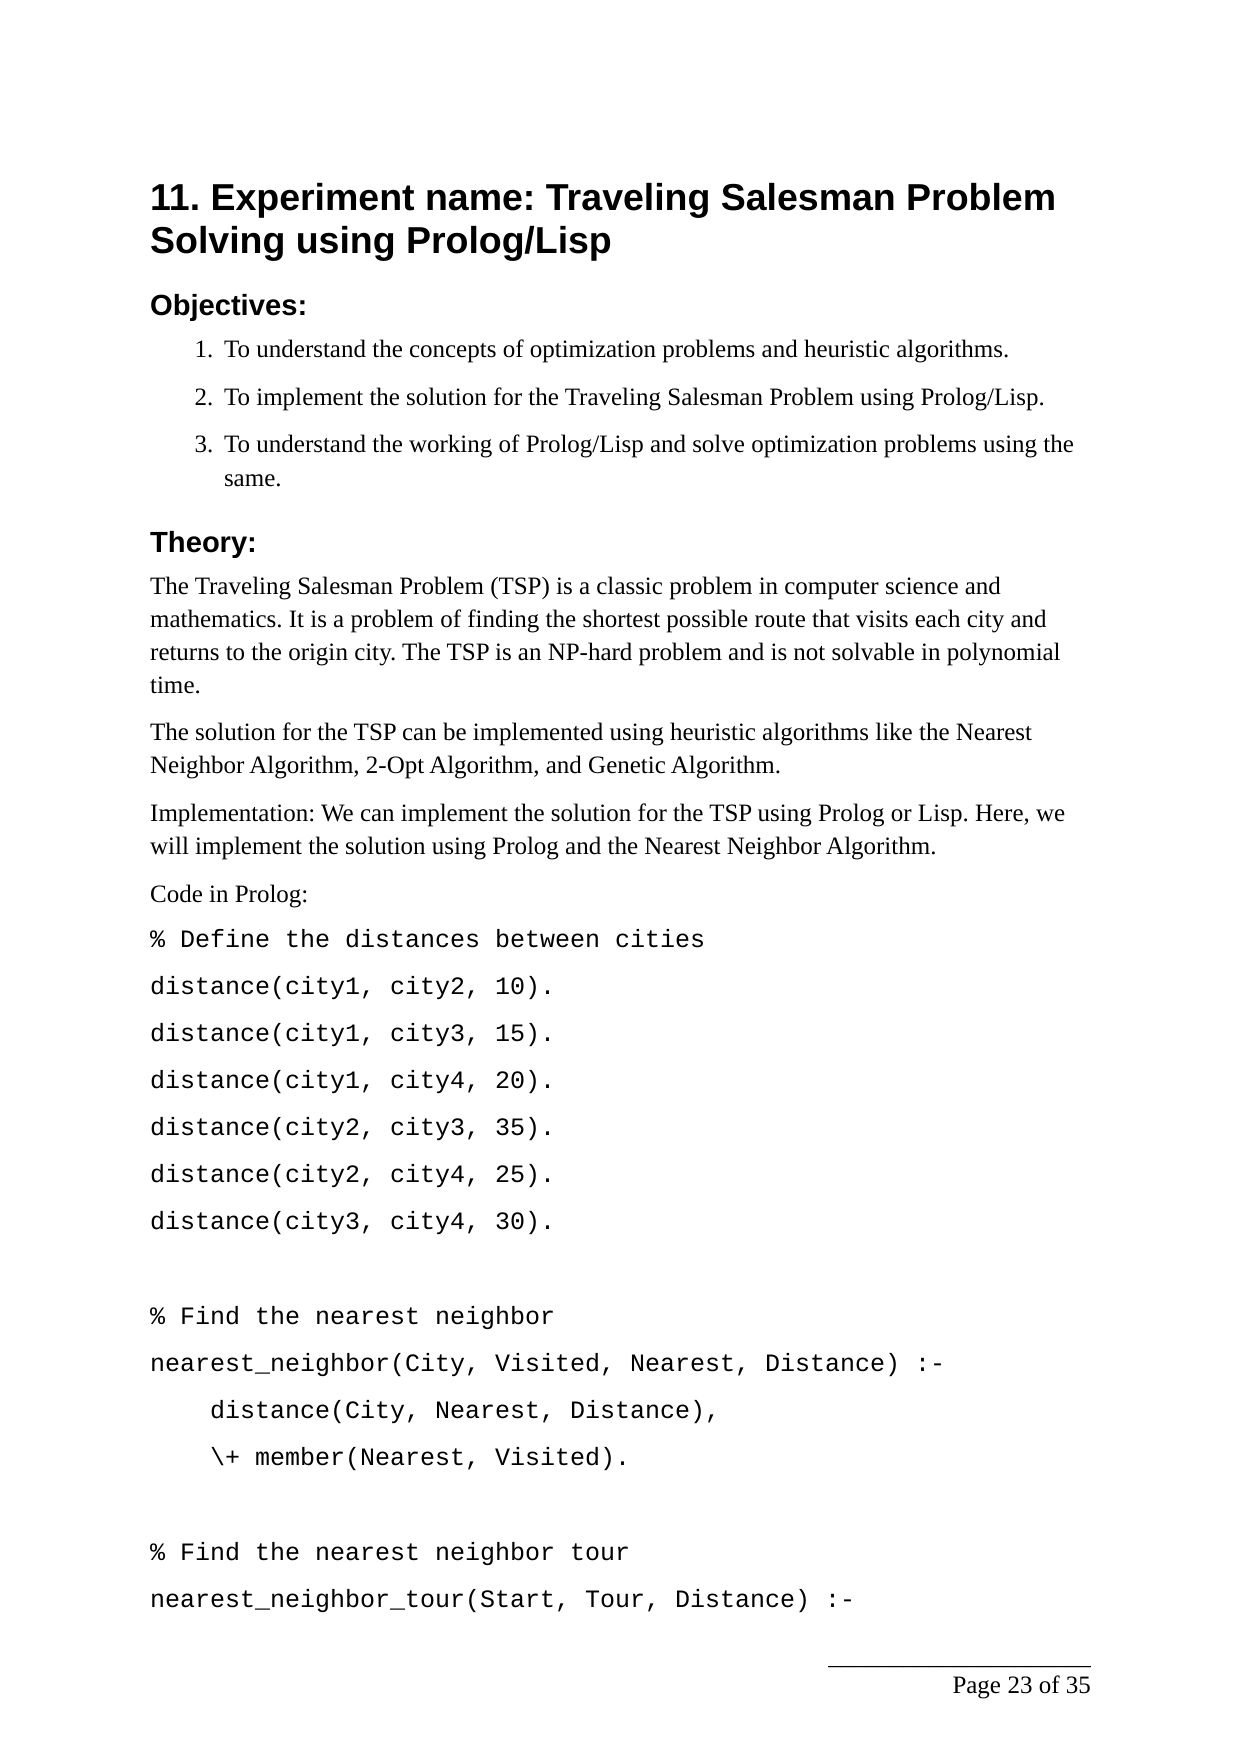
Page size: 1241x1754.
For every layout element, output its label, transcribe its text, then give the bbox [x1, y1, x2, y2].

text distance(city1, city4, 20). [150, 1068, 1091, 1096]
subtitle Theory: [150, 525, 1091, 558]
text distance(city1, city2, 10). [150, 973, 1091, 1002]
subtitle 11. Experiment name: Traveling Salesman Problem Solving using Prolog/Lisp [150, 175, 1091, 261]
text distance(city3, city4, 30). [150, 1209, 1091, 1237]
text nearest_neighbor(City, Visited, Nearest, Distance) :- [150, 1351, 1091, 1379]
text nearest_neighbor_tour(Start, Tour, Distance) :- [150, 1587, 1091, 1615]
list To understand the concepts of optimization problems and heuristic algorithms. [194, 334, 1091, 363]
text The solution for the TSP can be implemented using heuristic algorithms like the Nearest Neighbor Algorithm, 2-Opt Algorithm, and Genetic Algorithm. [150, 717, 1091, 779]
text % Define the distances between cities [150, 926, 1091, 955]
list To understand the working of Prolog/Lisp and solve optimization problems using the same. [194, 429, 1091, 491]
text % Find the nearest neighbor tour [150, 1539, 1091, 1568]
subtitle Objectives: [150, 288, 1091, 322]
text \+ member(Nearest, Visited). [150, 1445, 1091, 1473]
text The Traveling Salesman Problem (TSP) is a classic problem in computer science and mathematics. It is a problem of finding the shortest possible route that visits each city and returns to the origin city. The TSP is an NP-hard problem and is not solvable in polynomial time. [150, 571, 1091, 699]
text Code in Prolog: [150, 879, 1091, 907]
text distance(city2, city4, 25). [150, 1162, 1091, 1190]
text Implementation: We can implement the solution for the TSP using Prolog or Lisp. Here, we will implement the solution using Prolog and the Nearest Neighbor Algorithm. [150, 798, 1091, 860]
text distance(City, Nearest, Distance), [150, 1398, 1091, 1426]
text distance(city1, city3, 15). [150, 1021, 1091, 1049]
text % Find the nearest neighbor [150, 1303, 1091, 1332]
text distance(city2, city3, 35). [150, 1115, 1091, 1143]
list To implement the solution for the Traveling Salesman Problem using Prolog/Lisp. [194, 382, 1091, 411]
